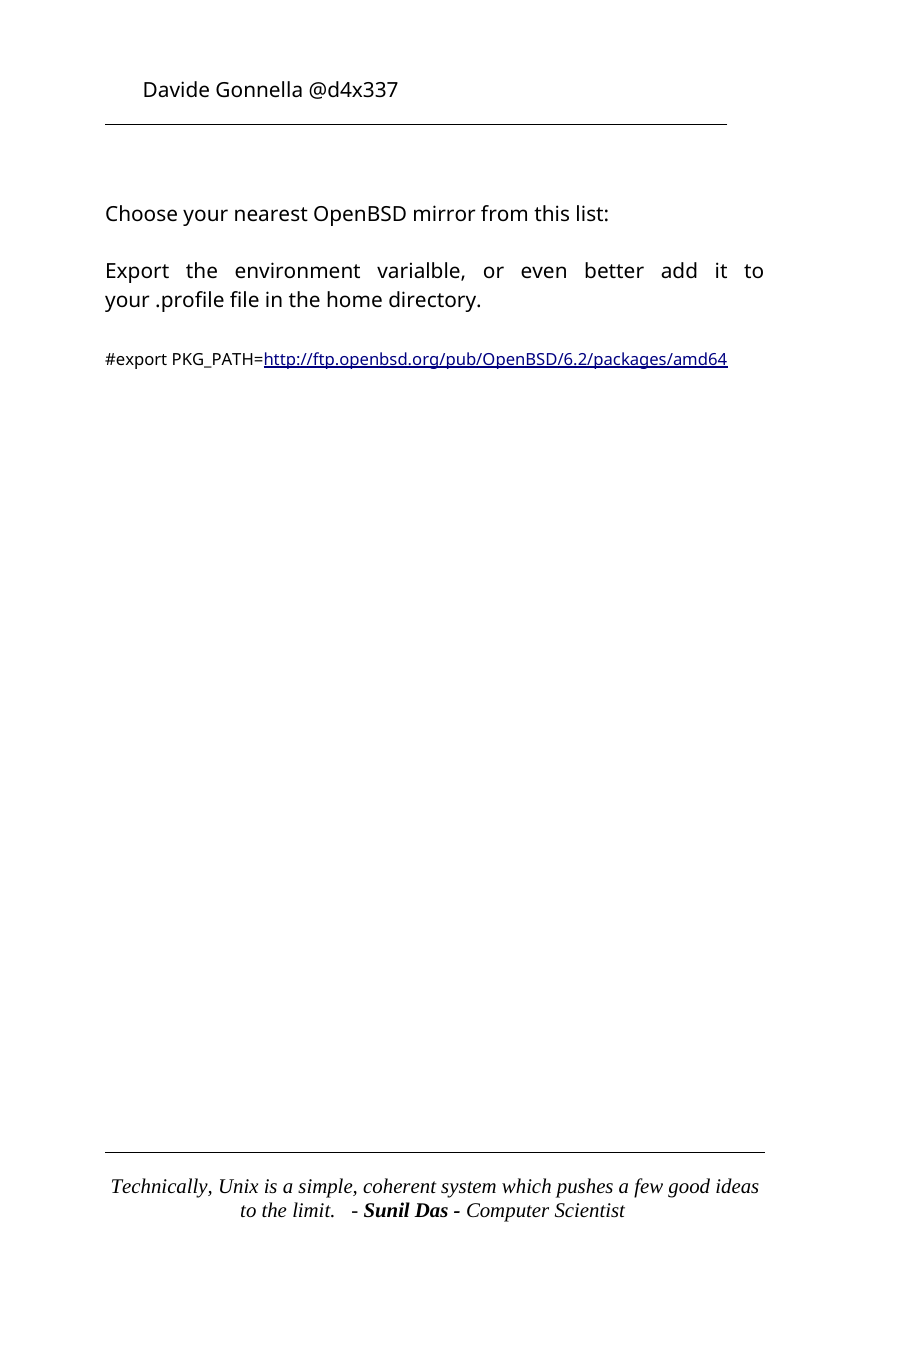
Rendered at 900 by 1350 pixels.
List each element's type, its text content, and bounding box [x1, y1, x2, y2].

text Choose your nearest OpenBSD mirror from this list: [105, 199, 765, 228]
text Export the environment varialble, or even better add it to your .profile file in the home directory. [105, 256, 765, 313]
text #export PKG_PATH=http://ftp.openbsd.org/pub/OpenBSD/6.2/packages/amd64 [105, 347, 765, 370]
